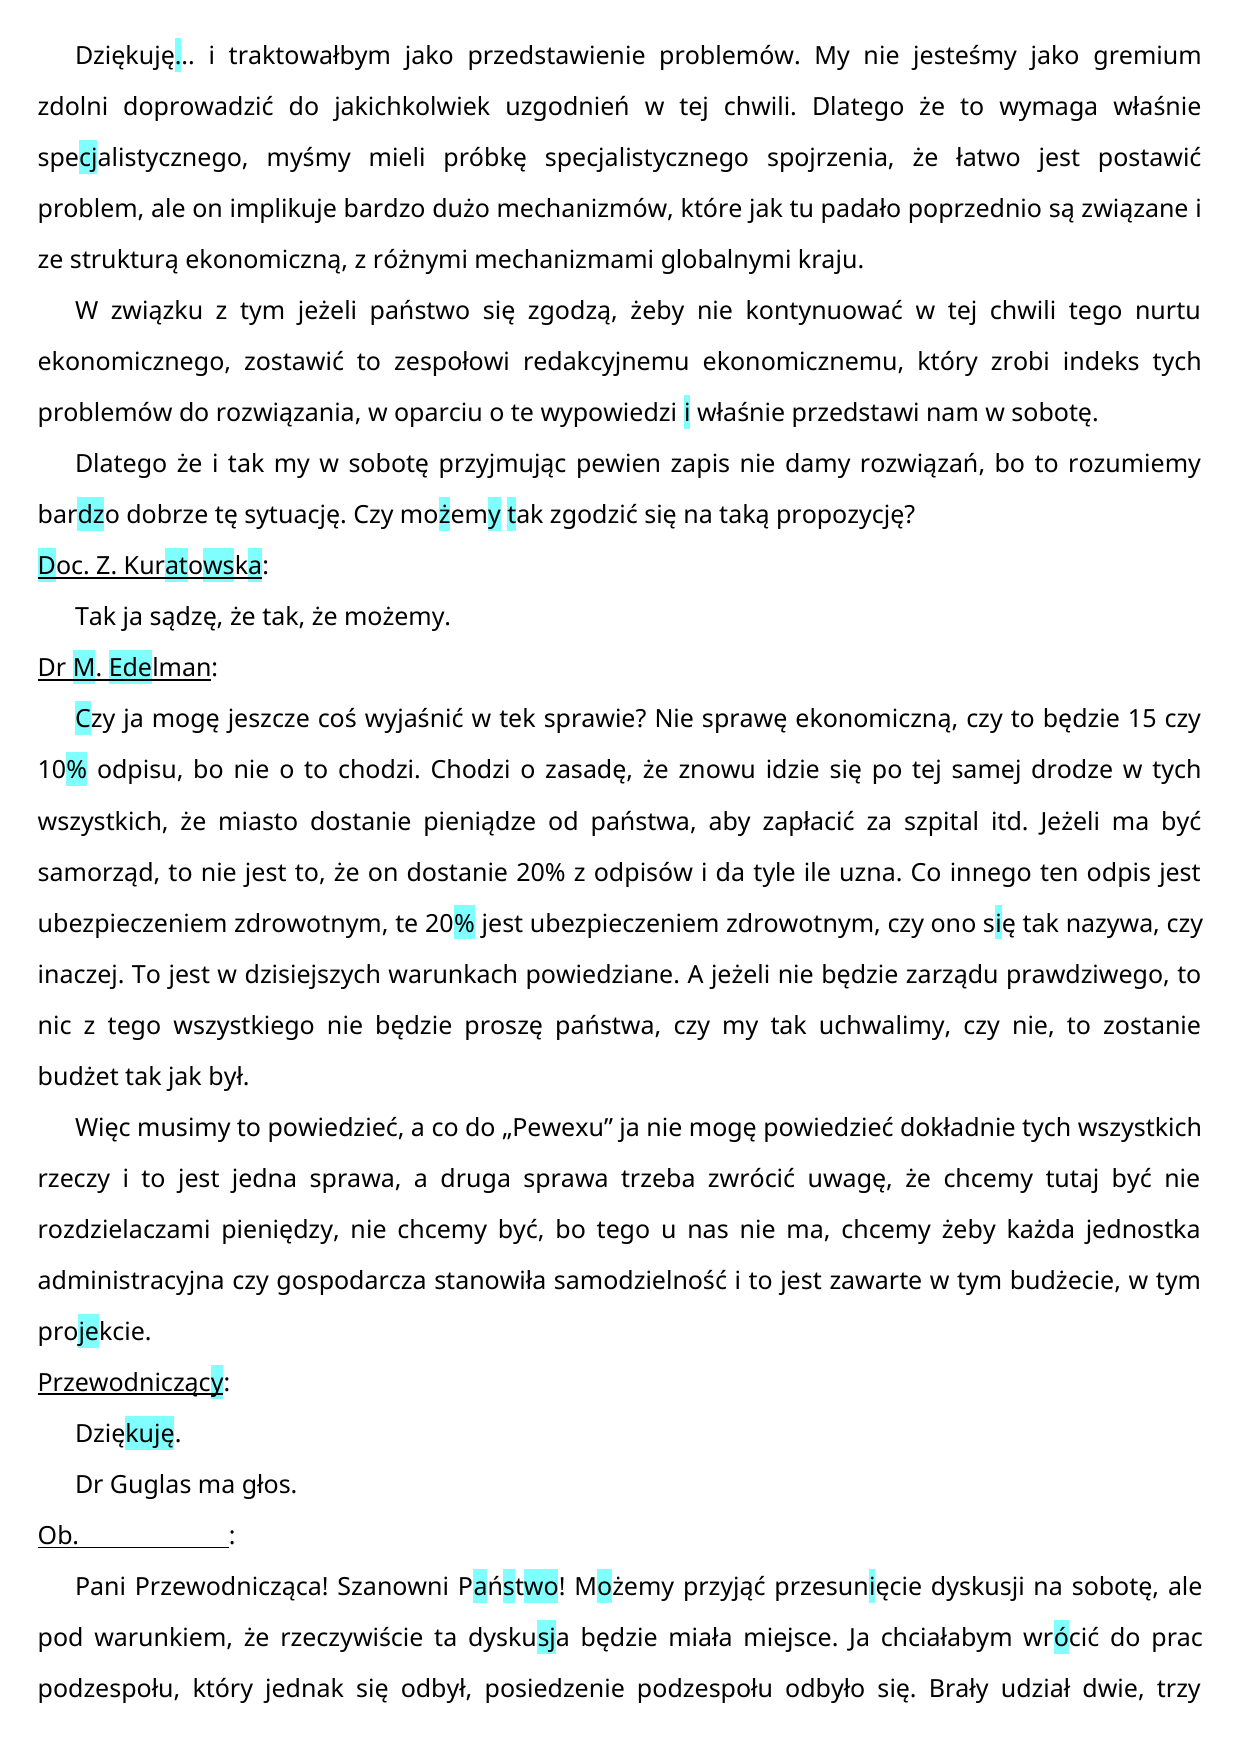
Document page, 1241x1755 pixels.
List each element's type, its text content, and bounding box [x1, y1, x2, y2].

text Dziękuję. [37, 1416, 1203, 1450]
text Pani Przewodnicząca! Szanowni Państwo! Możemy przyjąć przesunięcie dyskusji na sobotę, ale pod warunkiem, że rzeczywiście ta dyskusja będzie miała miejsce. Ja chciałabym wrócić do prac podzespołu, który jednak się odbył, posiedzenie podzespołu odbyło się. Brały udział dwie, trzy [37, 1569, 1203, 1705]
text W związku z tym jeżeli państwo się zgodzą, żeby nie kontynuować w tej chwili tego nurtu ekonomicznego, zostawić to zespołowi redakcyjnemu ekonomicznemu, który zrobi indeks tych problemów do rozwiązania, w oparciu o te wypowiedzi i właśnie przedstawi nam w sobotę. [37, 293, 1203, 429]
text Więc musimy to powiedzieć, a co do „Pewexu” ja nie mogę powiedzieć dokładnie tych wszystkich rzeczy i to jest jedna sprawa, a druga sprawa trzeba zwrócić uwagę, że chcemy tutaj być nie rozdzielaczami pieniędzy, nie chcemy być, bo tego u nas nie ma, chcemy żeby każda jednostka administracyjna czy gospodarcza stanowiła samodzielność i to jest zawarte w tym budżecie, w tym projekcie. [37, 1109, 1203, 1348]
text Dziękuję... i traktowałbym jako przedstawienie problemów. My nie jesteśmy jako gremium zdolni doprowadzić do jakichkolwiek uzgodnień w tej chwili. Dlatego że to wymaga właśnie specjalistycznego, myśmy mieli próbkę specjalistycznego spojrzenia, że łatwo jest postawić problem, ale on implikuje bardzo dużo mechanizmów, które jak tu padało poprzednio są związane i ze strukturą ekonomiczną, z różnymi mechanizmami globalnymi kraju. [37, 37, 1203, 276]
text Doc. Z. Kuratowska: [37, 548, 1203, 582]
text Czy ja mogę jeszcze coś wyjaśnić w tek sprawie? Nie sprawę ekonomiczną, czy to będzie 15 czy 10% odpisu, bo nie o to chodzi. Chodzi o zasadę, że znowu idzie się po tej samej drodze w tych wszystkich, że miasto dostanie pieniądze od państwa, aby zapłacić za szpital itd. Jeżeli ma być samorząd, to nie jest to, że on dostanie 20% z odpisów i da tyle ile uzna. Co innego ten odpis jest ubezpieczeniem zdrowotnym, te 20% jest ubezpieczeniem zdrowotnym, czy ono się tak nazywa, czy inaczej. To jest w dzisiejszych warunkach powiedziane. A jeżeli nie będzie zarządu prawdziwego, to nic z tego wszystkiego nie będzie proszę państwa, czy my tak uchwalimy, czy nie, to zostanie budżet tak jak był. [37, 701, 1203, 1092]
text Ob. : [37, 1518, 1203, 1552]
text Dlatego że i tak my w sobotę przyjmując pewien zapis nie damy rozwiązań, bo to rozumiemy bardzo dobrze tę sytuację. Czy możemy tak zgodzić się na taką propozycję? [37, 446, 1203, 531]
text Dr M. Edelman: [37, 650, 1203, 684]
text Przewodniczący: [37, 1364, 1203, 1399]
text Tak ja sądzę, że tak, że możemy. [37, 599, 1203, 633]
text Dr Guglas ma głos. [37, 1467, 1203, 1501]
